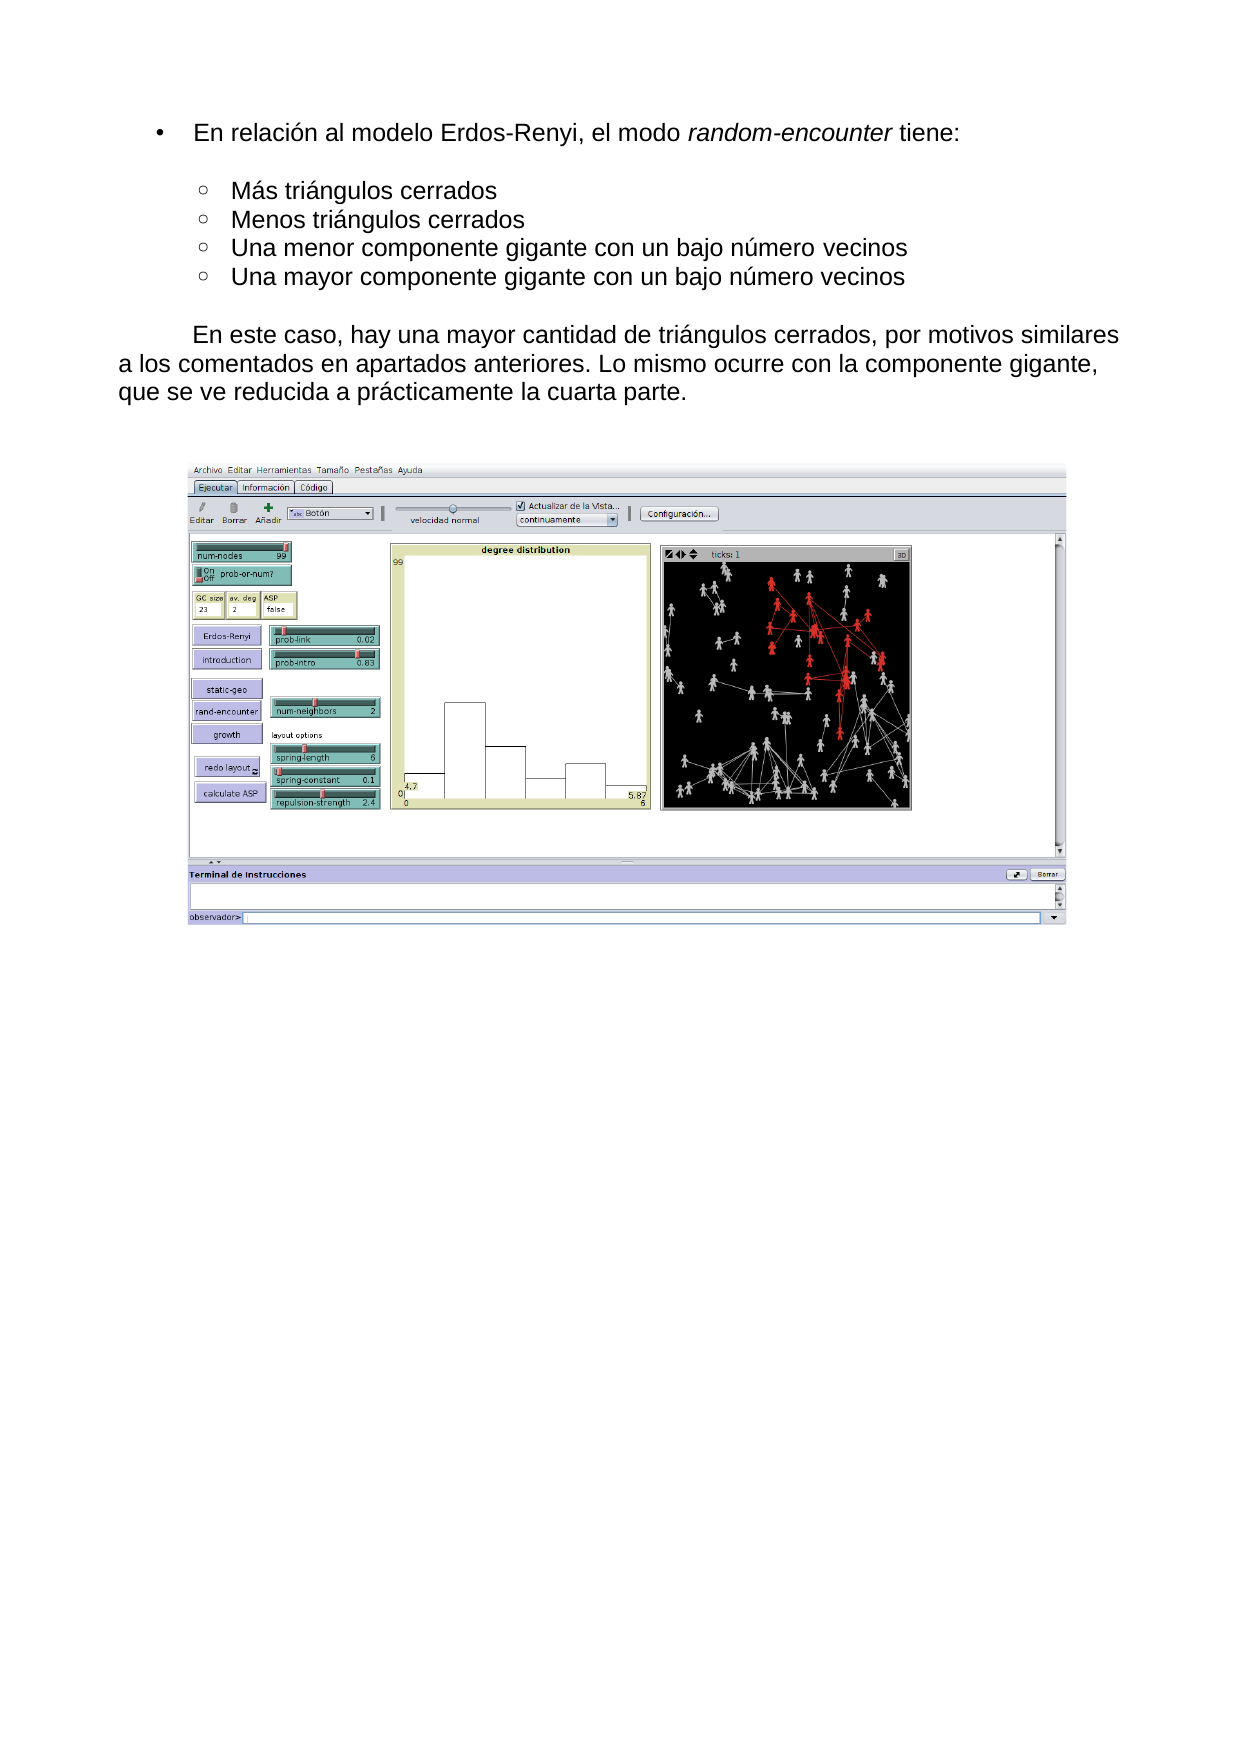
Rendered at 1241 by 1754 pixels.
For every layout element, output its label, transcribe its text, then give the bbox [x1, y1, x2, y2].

list En relación al modelo Erdos-Renyi, el modo random-encounter tiene: [156, 118, 1122, 147]
text En este caso, hay una mayor cantidad de triángulos cerrados, por motivos similares a los comentados en apartados anteriores. Lo mismo ocurre con la componente gigante, que se ve reducida a prácticamente la cuarta parte. [118, 320, 1122, 406]
picture [187, 463, 1067, 925]
list Una menor componente gigante con un bajo número vecinos [193, 233, 1122, 262]
list Más triángulos cerrados [193, 176, 1122, 204]
list Una mayor componente gigante con un bajo número vecinos [193, 262, 1122, 291]
list Menos triángulos cerrados [193, 204, 1122, 233]
